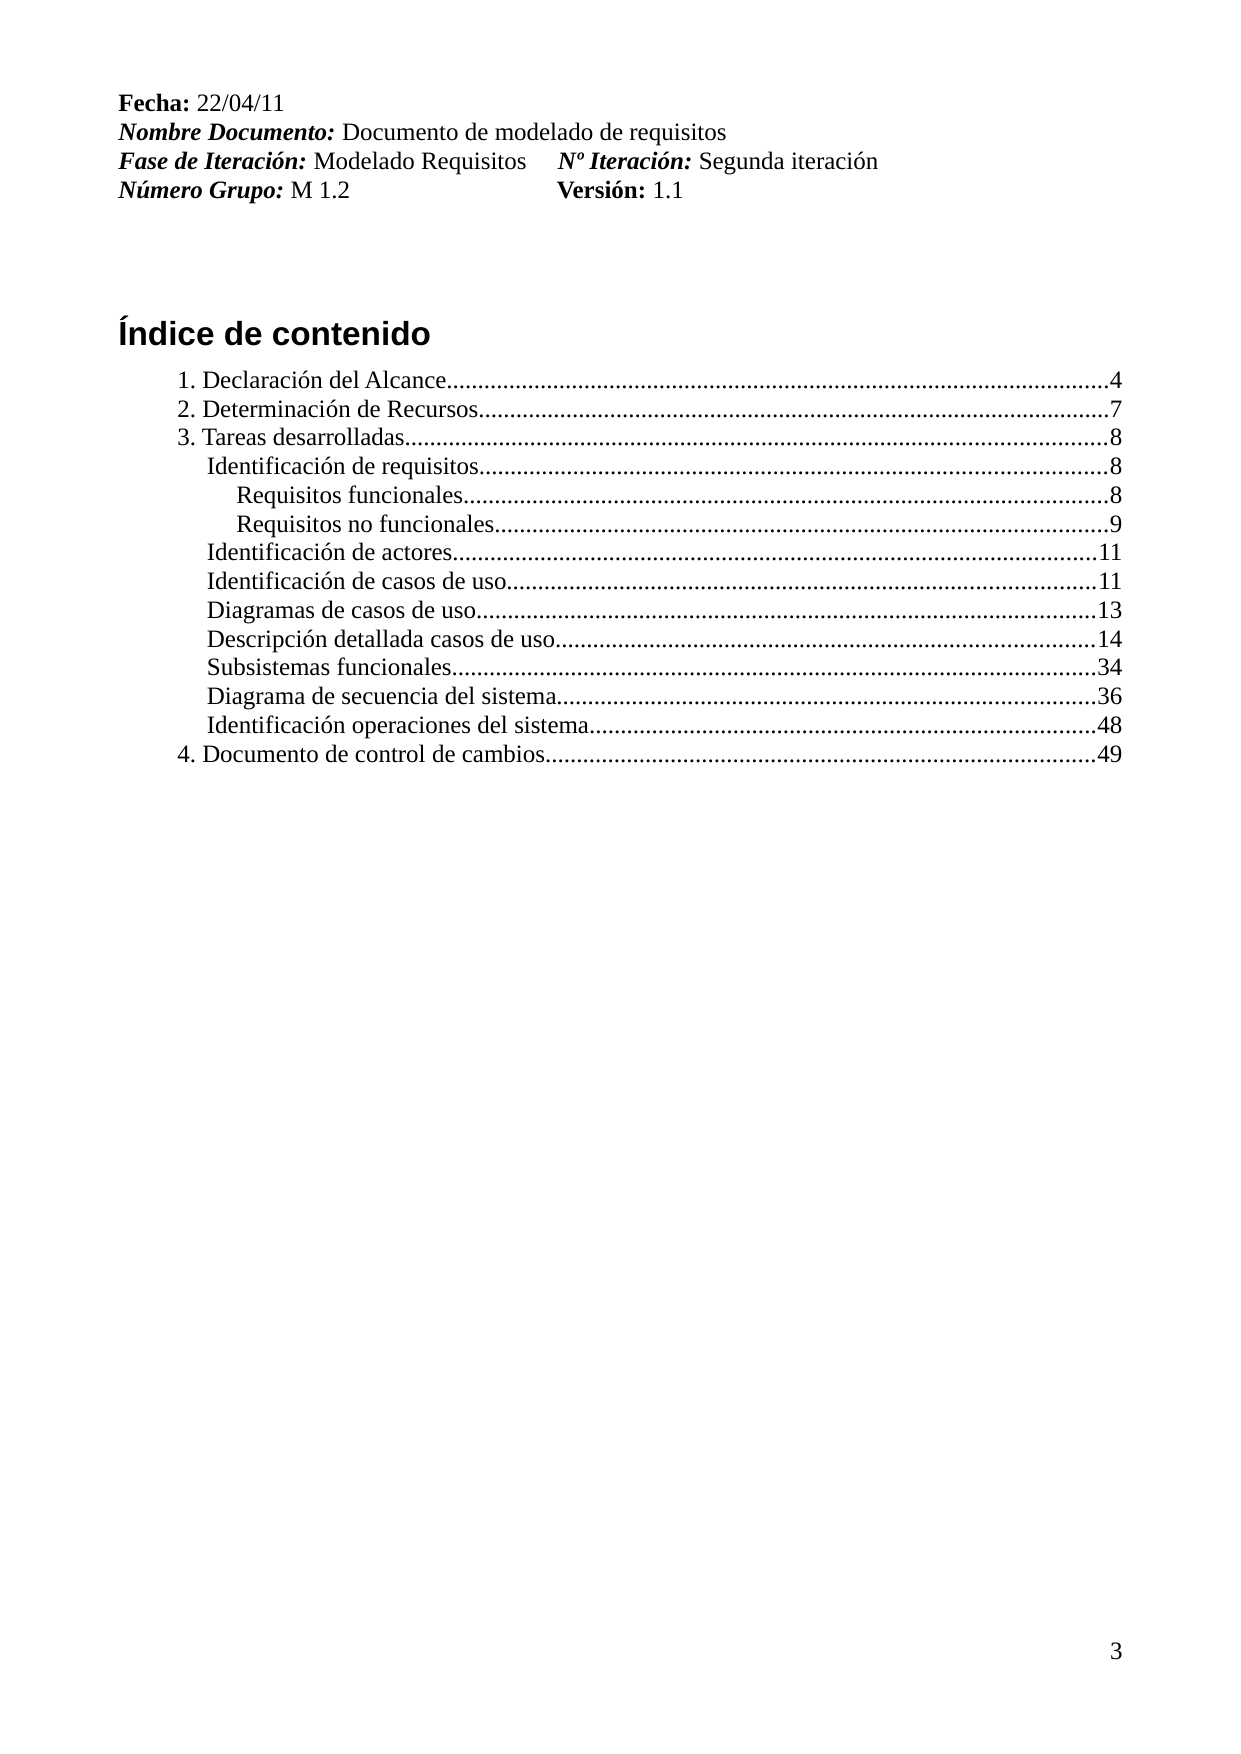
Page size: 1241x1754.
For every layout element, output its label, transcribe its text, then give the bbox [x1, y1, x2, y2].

text Diagramas de casos de uso 13 [207, 595, 1122, 624]
text Requisitos no funcionales 9 [236, 509, 1122, 537]
text 2. Determinación de Recursos 7 [177, 394, 1122, 422]
text Identificación de actores 11 [207, 537, 1122, 566]
text Identificación operaciones del sistema 48 [207, 710, 1122, 739]
text 1. Declaración del Alcance 4 [177, 365, 1122, 394]
text Diagrama de secuencia del sistema 36 [207, 681, 1122, 710]
text Identificación de casos de uso 11 [207, 566, 1122, 595]
subtitle Índice de contenido [118, 314, 1122, 352]
text Subsistemas funcionales 34 [207, 652, 1122, 681]
text 4. Documento de control de cambios 49 [177, 739, 1122, 767]
text 3. Tareas desarrolladas 8 [177, 422, 1122, 451]
text Identificación de requisitos 8 [207, 451, 1122, 480]
text Descripción detallada casos de uso 14 [207, 624, 1122, 652]
text Requisitos funcionales 8 [236, 480, 1122, 509]
